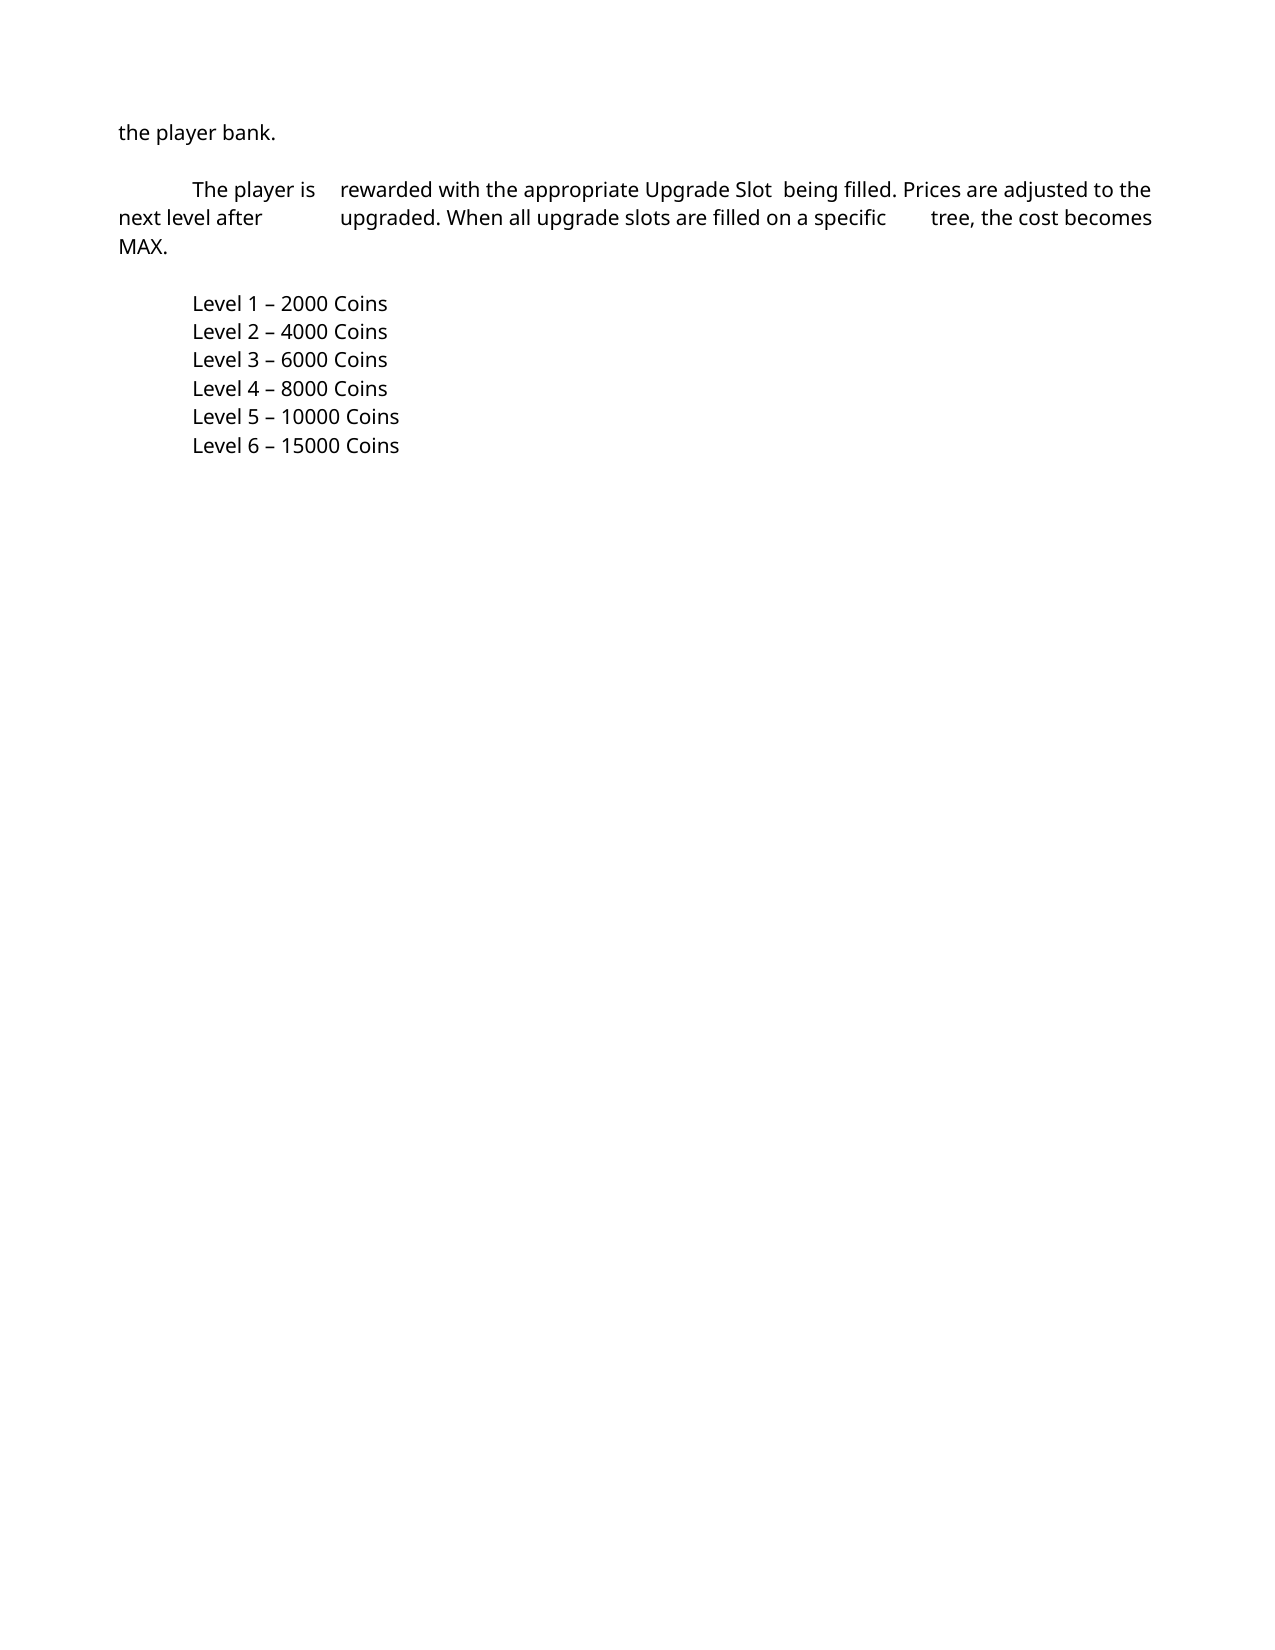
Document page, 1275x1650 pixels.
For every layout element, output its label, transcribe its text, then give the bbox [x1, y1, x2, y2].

text When the buy button is highlighted the player simply presses it to purchase the selected upgrade. When the buy button is pressed a Cash Register sound is played as Coins are instantly drained from the player bank. [118, 118, 1157, 147]
text Level 1 – 2000 Coins [118, 289, 1157, 317]
text Level 4 – 8000 Coins [118, 374, 1157, 402]
text Level 2 – 4000 Coins [118, 317, 1157, 346]
text The player is rewarded with the appropriate Upgrade Slot being filled. Prices are adjusted to the next level after upgraded. When all upgrade slots are filled on a specific tree, the cost becomes MAX. [118, 175, 1157, 260]
text Level 3 – 6000 Coins [118, 346, 1157, 374]
text Level 6 – 15000 Coins [118, 431, 1157, 459]
text Level 5 – 10000 Coins [118, 402, 1157, 431]
